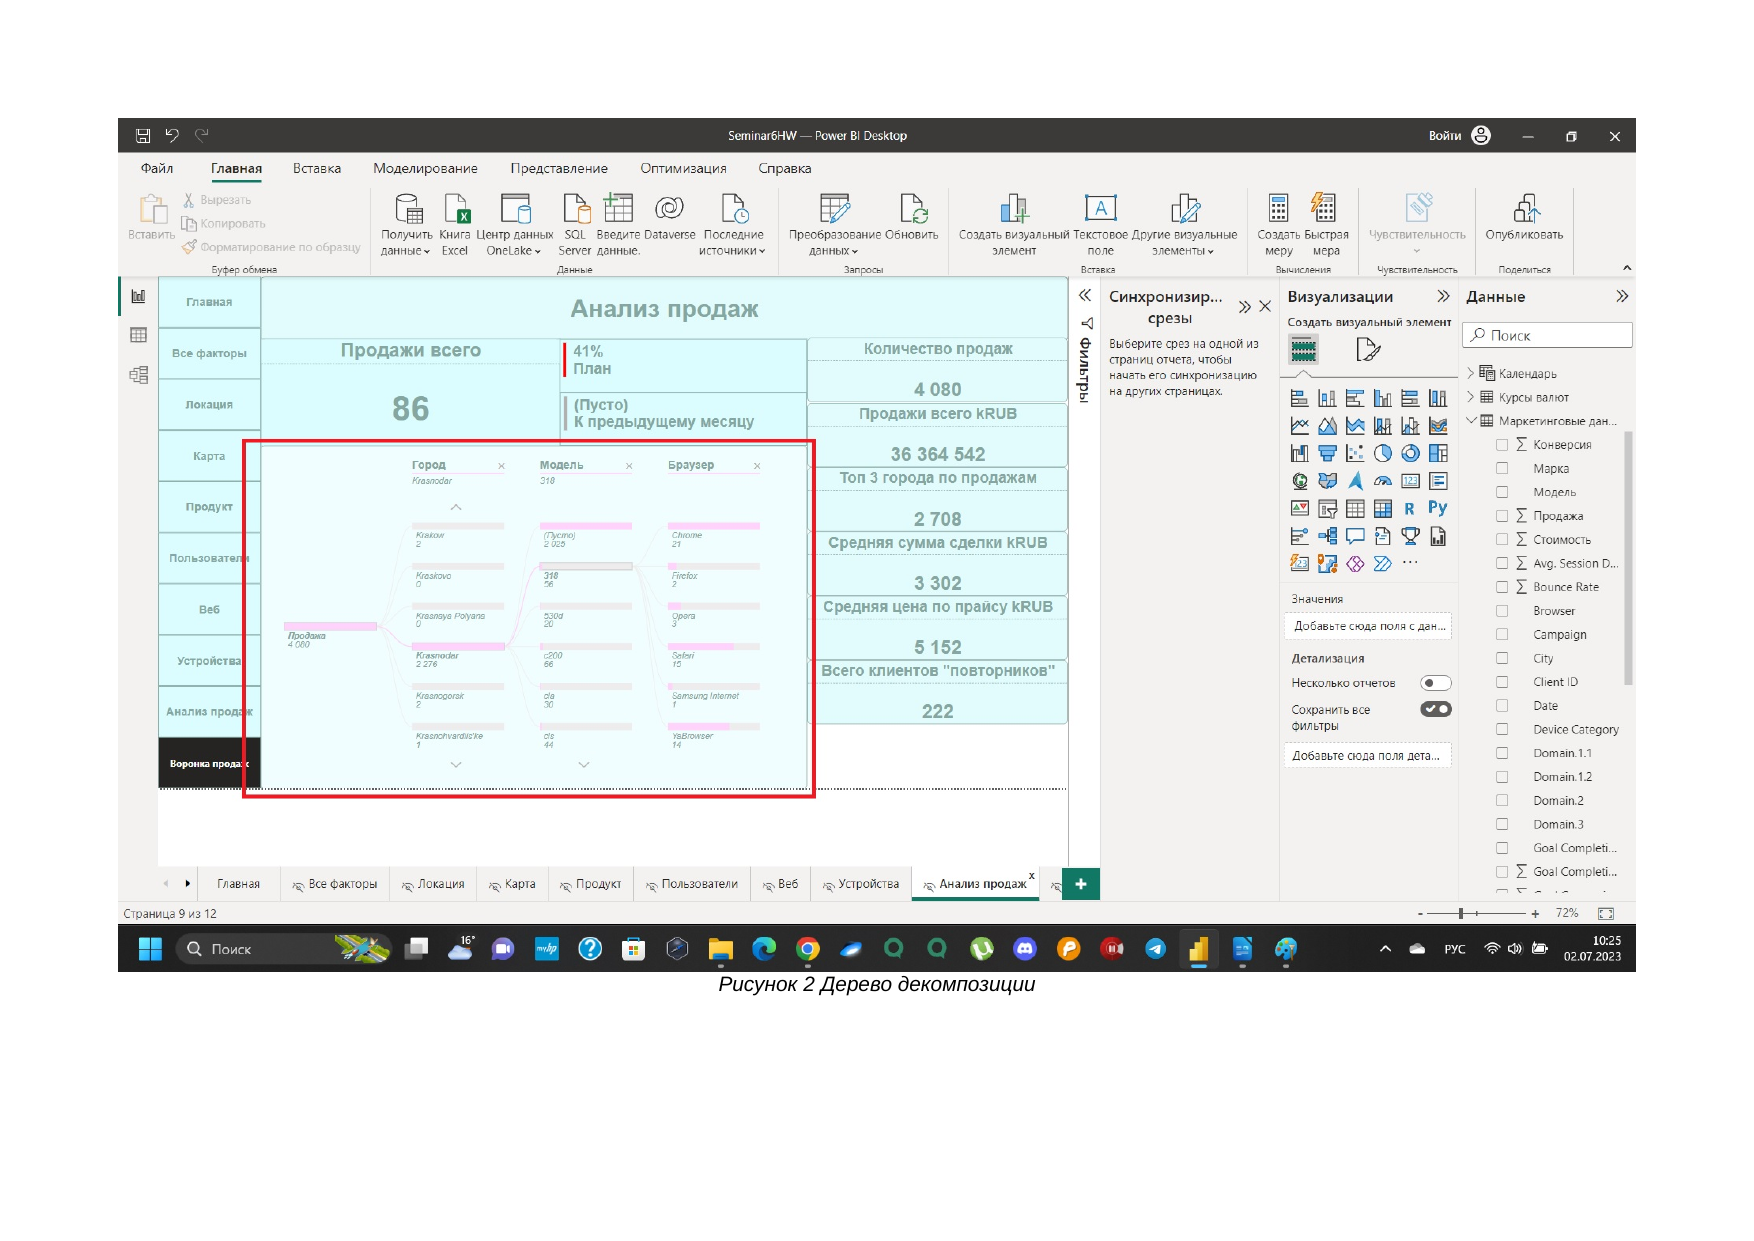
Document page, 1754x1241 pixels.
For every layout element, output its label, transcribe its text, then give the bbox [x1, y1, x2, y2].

text Рисунок 2 Дерево декомпозиции [118, 972, 1636, 996]
picture [118, 118, 1636, 972]
